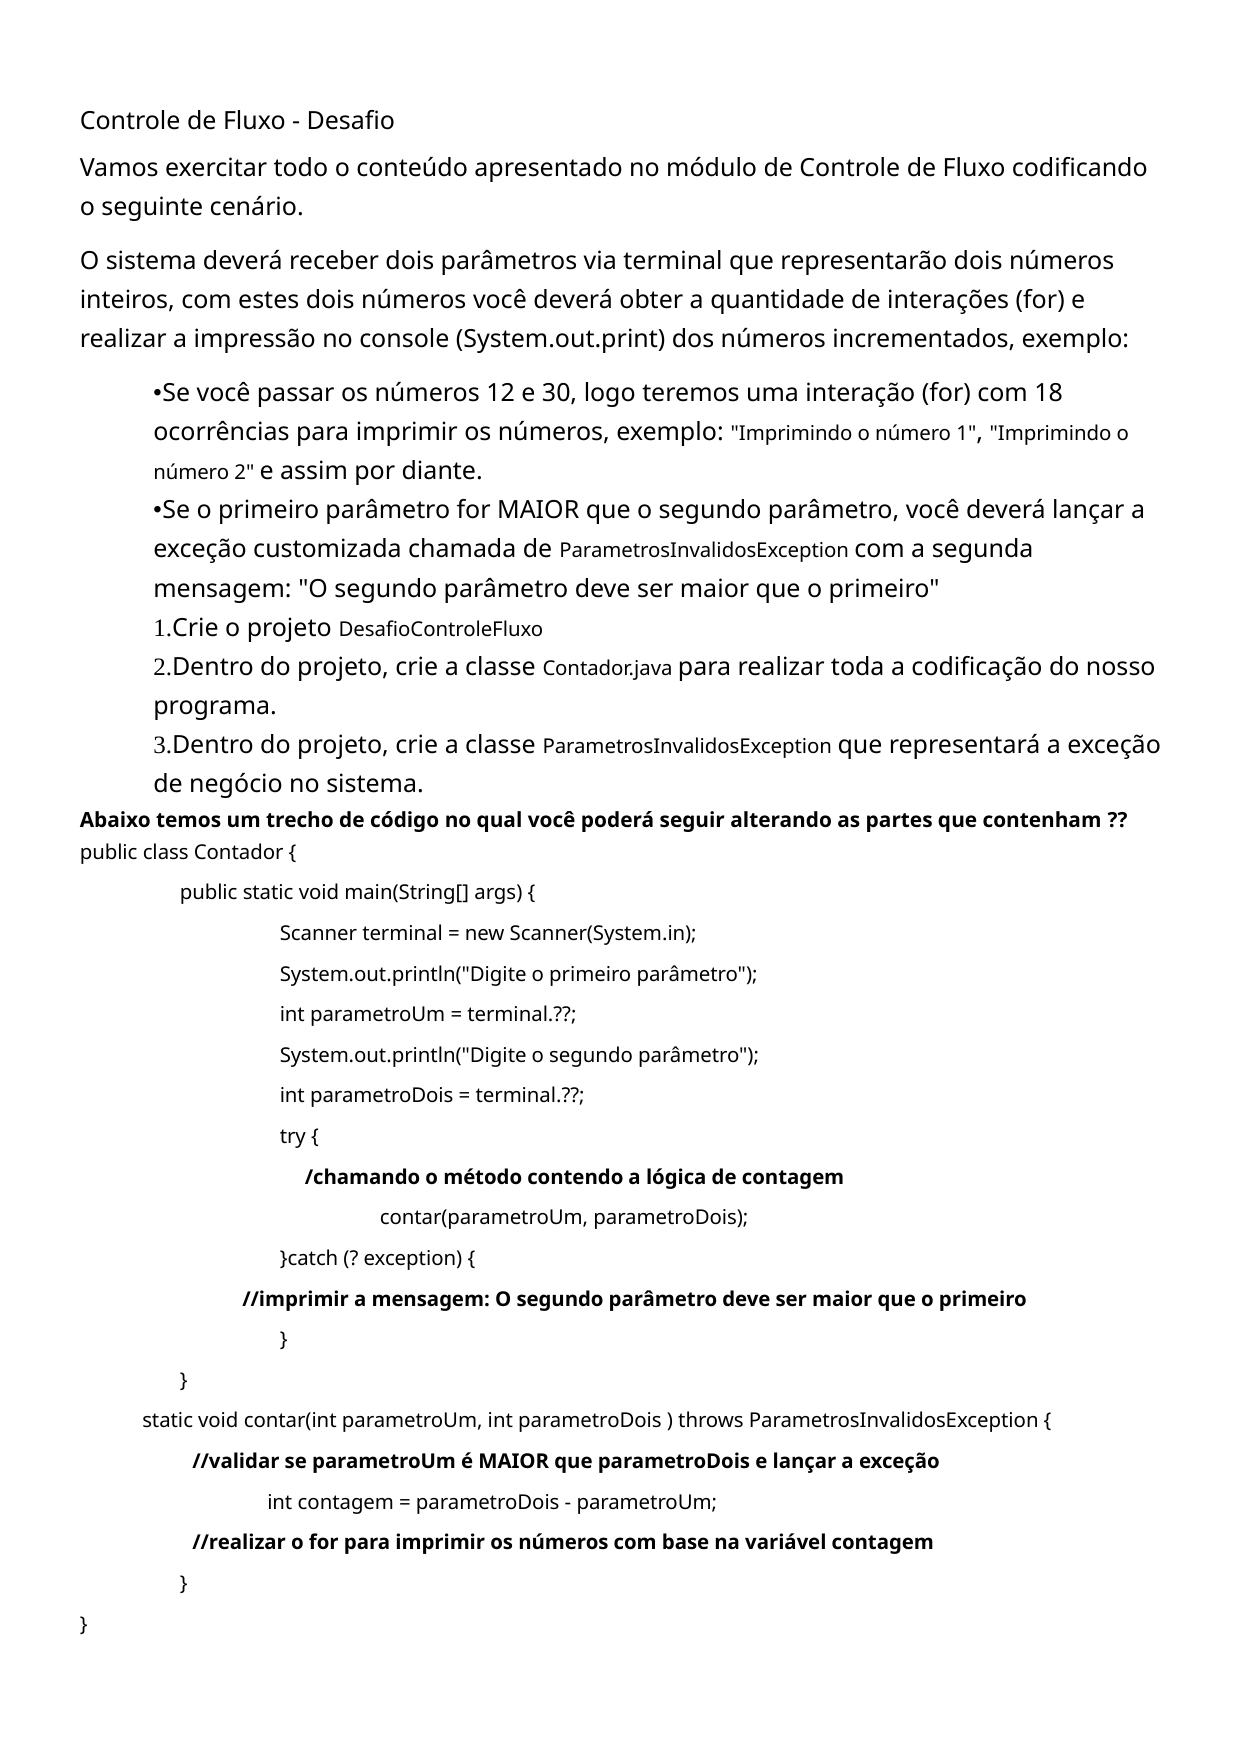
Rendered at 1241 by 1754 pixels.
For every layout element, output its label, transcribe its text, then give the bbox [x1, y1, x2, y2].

text int contagem = parametroDois - parametroUm; [79, 1487, 1167, 1515]
text //imprimir a mensagem: O segundo parâmetro deve ser maior que o primeiro [79, 1284, 1167, 1312]
text int parametroUm = terminal.??; [79, 1000, 1167, 1028]
text static void contar(int parametroUm, int parametroDois ) throws ParametrosInvalidosException { [79, 1406, 1167, 1434]
text Scanner terminal = new Scanner(System.in); [79, 919, 1167, 947]
text System.out.println("Digite o segundo parâmetro"); [79, 1041, 1167, 1068]
text }catch (? exception) { [79, 1244, 1167, 1272]
text try { [79, 1122, 1167, 1150]
text public static void main(String[] args) { [79, 878, 1167, 906]
text /chamando o método contendo a lógica de contagem [79, 1162, 1167, 1190]
text Vamos exercitar todo o conteúdo apresentado no módulo de Controle de Fluxo codificando o seguinte cenário. [79, 149, 1167, 223]
text //validar se parametroUm é MAIOR que parametroDois e lançar a exceção [79, 1447, 1167, 1475]
text int parametroDois = terminal.??; [79, 1081, 1167, 1109]
text } [79, 1609, 1167, 1637]
text } [79, 1569, 1167, 1597]
list Crie o projeto DesafioControleFluxo [79, 609, 1167, 643]
text System.out.println("Digite o primeiro parâmetro"); [79, 959, 1167, 987]
text Abaixo temos um trecho de código no qual você poderá seguir alterando as partes que contenham ?? [79, 805, 1167, 834]
subtitle Controle de Fluxo - Desafio [79, 103, 1167, 137]
text public class Contador { [79, 838, 1167, 866]
text contar(parametroUm, parametroDois); [79, 1203, 1167, 1231]
list Se você passar os números 12 e 30, logo teremos uma interação (for) com 18 ocorrências para imprimir os números, exemplo: "Imprimindo o número 1", "Imprimindo o número 2" e assim por diante. [79, 374, 1167, 487]
list Dentro do projeto, crie a classe ParametrosInvalidosException que representará a exceção de negócio no sistema. [79, 727, 1167, 800]
list Se o primeiro parâmetro for MAIOR que o segundo parâmetro, você deverá lançar a exceção customizada chamada de ParametrosInvalidosException com a segunda mensagem: "O segundo parâmetro deve ser maior que o primeiro" [79, 492, 1167, 604]
text } [79, 1366, 1167, 1393]
list Dentro do projeto, crie a classe Contador.java para realizar toda a codificação do nosso programa. [79, 649, 1167, 722]
text } [79, 1325, 1167, 1353]
text O sistema deverá receber dois parâmetros via terminal que representarão dois números inteiros, com estes dois números você deverá obter a quantidade de interações (for) e realizar a impressão no console (System.out.print) dos números incrementados, exemplo: [79, 242, 1167, 355]
text //realizar o for para imprimir os números com base na variável contagem [79, 1528, 1167, 1556]
